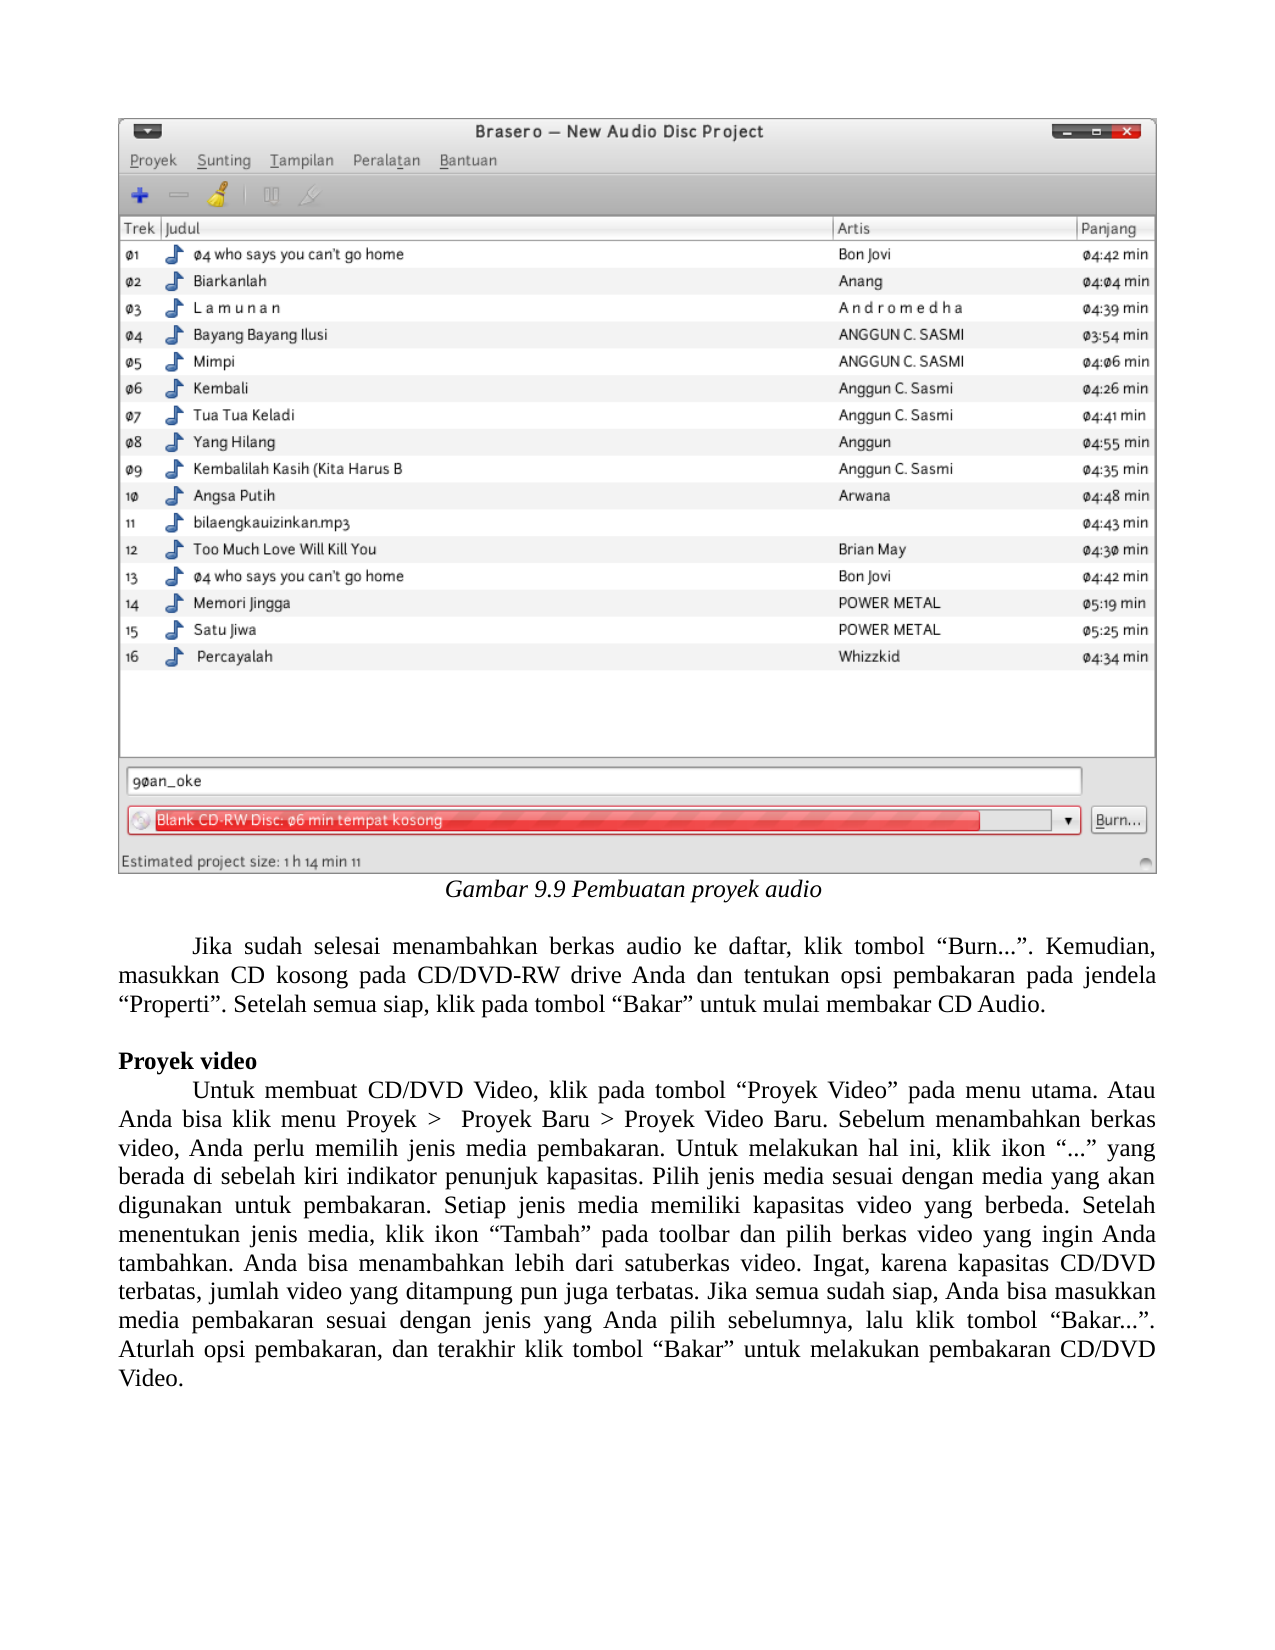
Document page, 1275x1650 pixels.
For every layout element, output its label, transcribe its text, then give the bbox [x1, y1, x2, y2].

text Jika sudah selesai menambahkan berkas audio ke daftar, klik tombol “Burn...”. Kemudian, masukkan CD kosong pada CD/DVD-RW drive Anda dan tentukan opsi pembakaran pada jendela “Properti”. Setelah semua siap, klik pada tombol “Bakar” untuk mulai membakar CD Audio. [118, 931, 1157, 1018]
picture [118, 118, 1157, 874]
text Untuk membuat CD/DVD Video, klik pada tombol “Proyek Video” pada menu utama. Atau Anda bisa klik menu Proyek > Proyek Baru > Proyek Video Baru. Sebelum menambahkan berkas video, Anda perlu memilih jenis media pembakaran. Untuk melakukan hal ini, klik ikon “...” yang berada di sebelah kiri indikator penunjuk kapasitas. Pilih jenis media sesuai dengan media yang akan digunakan untuk pembakaran. Setiap jenis media memiliki kapasitas video yang berbeda. Setelah menentukan jenis media, klik ikon “Tambah” pada toolbar dan pilih berkas video yang ingin Anda tambahkan. Anda bisa menambahkan lebih dari satuberkas video. Ingat, karena kapasitas CD/DVD terbatas, jumlah video yang ditampung pun juga terbatas. Jika semua sudah siap, Anda bisa masukkan media pembakaran sesuai dengan jenis yang Anda pilih sebelumnya, lalu klik tombol “Bakar...”. Aturlah opsi pembakaran, dan terakhir klik tombol “Bakar” untuk melakukan pembakaran CD/DVD Video. [118, 1075, 1157, 1391]
text Gambar 9.9 Pembuatan proyek audio [118, 874, 1157, 903]
text Proyek video [118, 1046, 1157, 1075]
